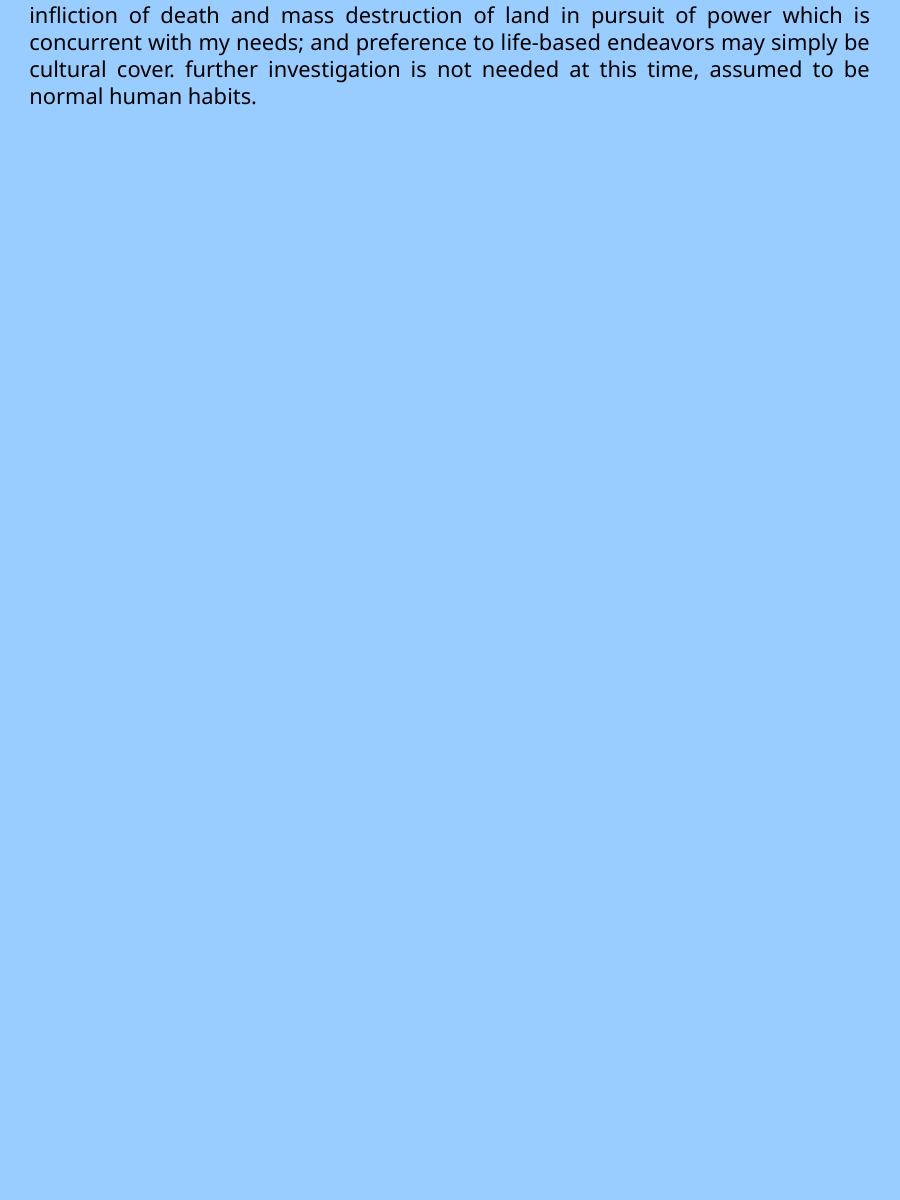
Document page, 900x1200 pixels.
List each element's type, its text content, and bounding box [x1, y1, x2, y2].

text infliction of death and mass destruction of land in pursuit of power which is concurrent with my needs; and preference to life-based endeavors may simply be cultural cover. Further investigation is not needed at this time, assumed to be normal human habits. [29, 0, 871, 110]
